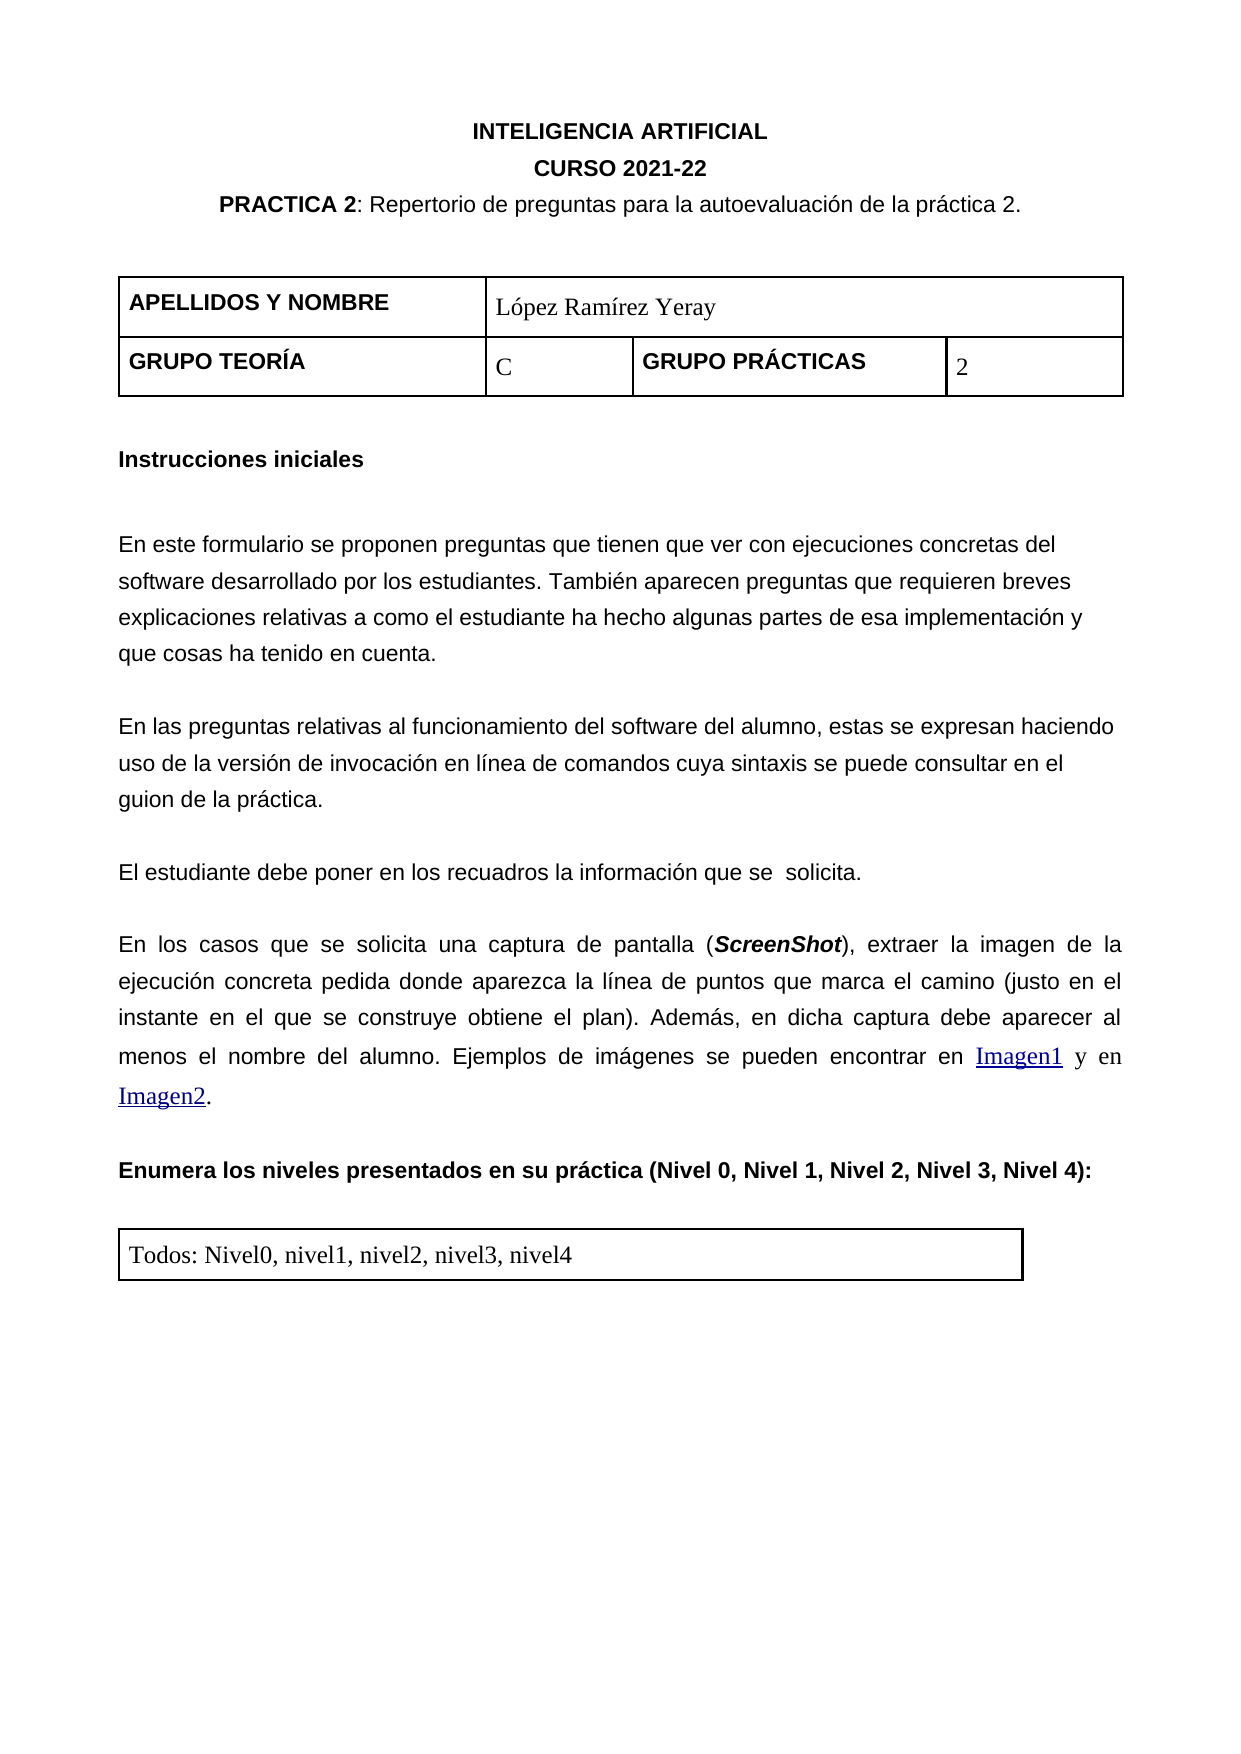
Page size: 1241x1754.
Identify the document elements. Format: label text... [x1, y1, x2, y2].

text PRACTICA 2: Repertorio de preguntas para la autoevaluación de la práctica 2. [118, 191, 1122, 217]
table_cell 2 [948, 338, 1122, 395]
text INTELIGENCIA ARTIFICIAL [118, 118, 1122, 144]
table_header López Ramírez Yeray [487, 278, 1122, 336]
table_header APELLIDOS Y NOMBRE [120, 278, 485, 336]
text En este formulario se proponen preguntas que tienen que ver con ejecuciones concretas del software desarrollado por los estudiantes. También aparecen preguntas que requieren breves explicaciones relativas a como el estudiante ha hecho algunas partes de esa implementación y que cosas ha tenido en cuenta. [118, 531, 1122, 667]
table_cell C [487, 338, 632, 395]
table_cell GRUPO PRÁCTICAS [634, 338, 945, 395]
text Enumera los niveles presentados en su práctica (Nivel 0, Nivel 1, Nivel 2, Nivel 3, Nivel 4): [118, 1157, 1122, 1183]
text El estudiante debe poner en los recuadros la información que se solicita. [118, 858, 1122, 885]
text Instrucciones iniciales [118, 446, 1122, 472]
table_header Todos: Nivel0, nivel1, nivel2, nivel3, nivel4 [120, 1230, 1021, 1279]
text En las preguntas relativas al funcionamiento del software del alumno, estas se expresan haciendo uso de la versión de invocación en línea de comandos cuya sintaxis se puede consultar en el guion de la práctica. [118, 713, 1122, 812]
text CURSO 2021-22 [118, 154, 1122, 181]
table_cell GRUPO TEORÍA [120, 338, 485, 395]
text En los casos que se solicita una captura de pantalla (ScreenShot), extraer la imagen de la ejecución concreta pedida donde aparezca la línea de puntos que marca el camino (justo en el instante en el que se construye obtiene el plan). Además, en dicha captura debe aparecer al menos el nombre del alumno. Ejemplos de imágenes se pueden encontrar en Imagen1 y en Imagen2. [118, 931, 1122, 1109]
